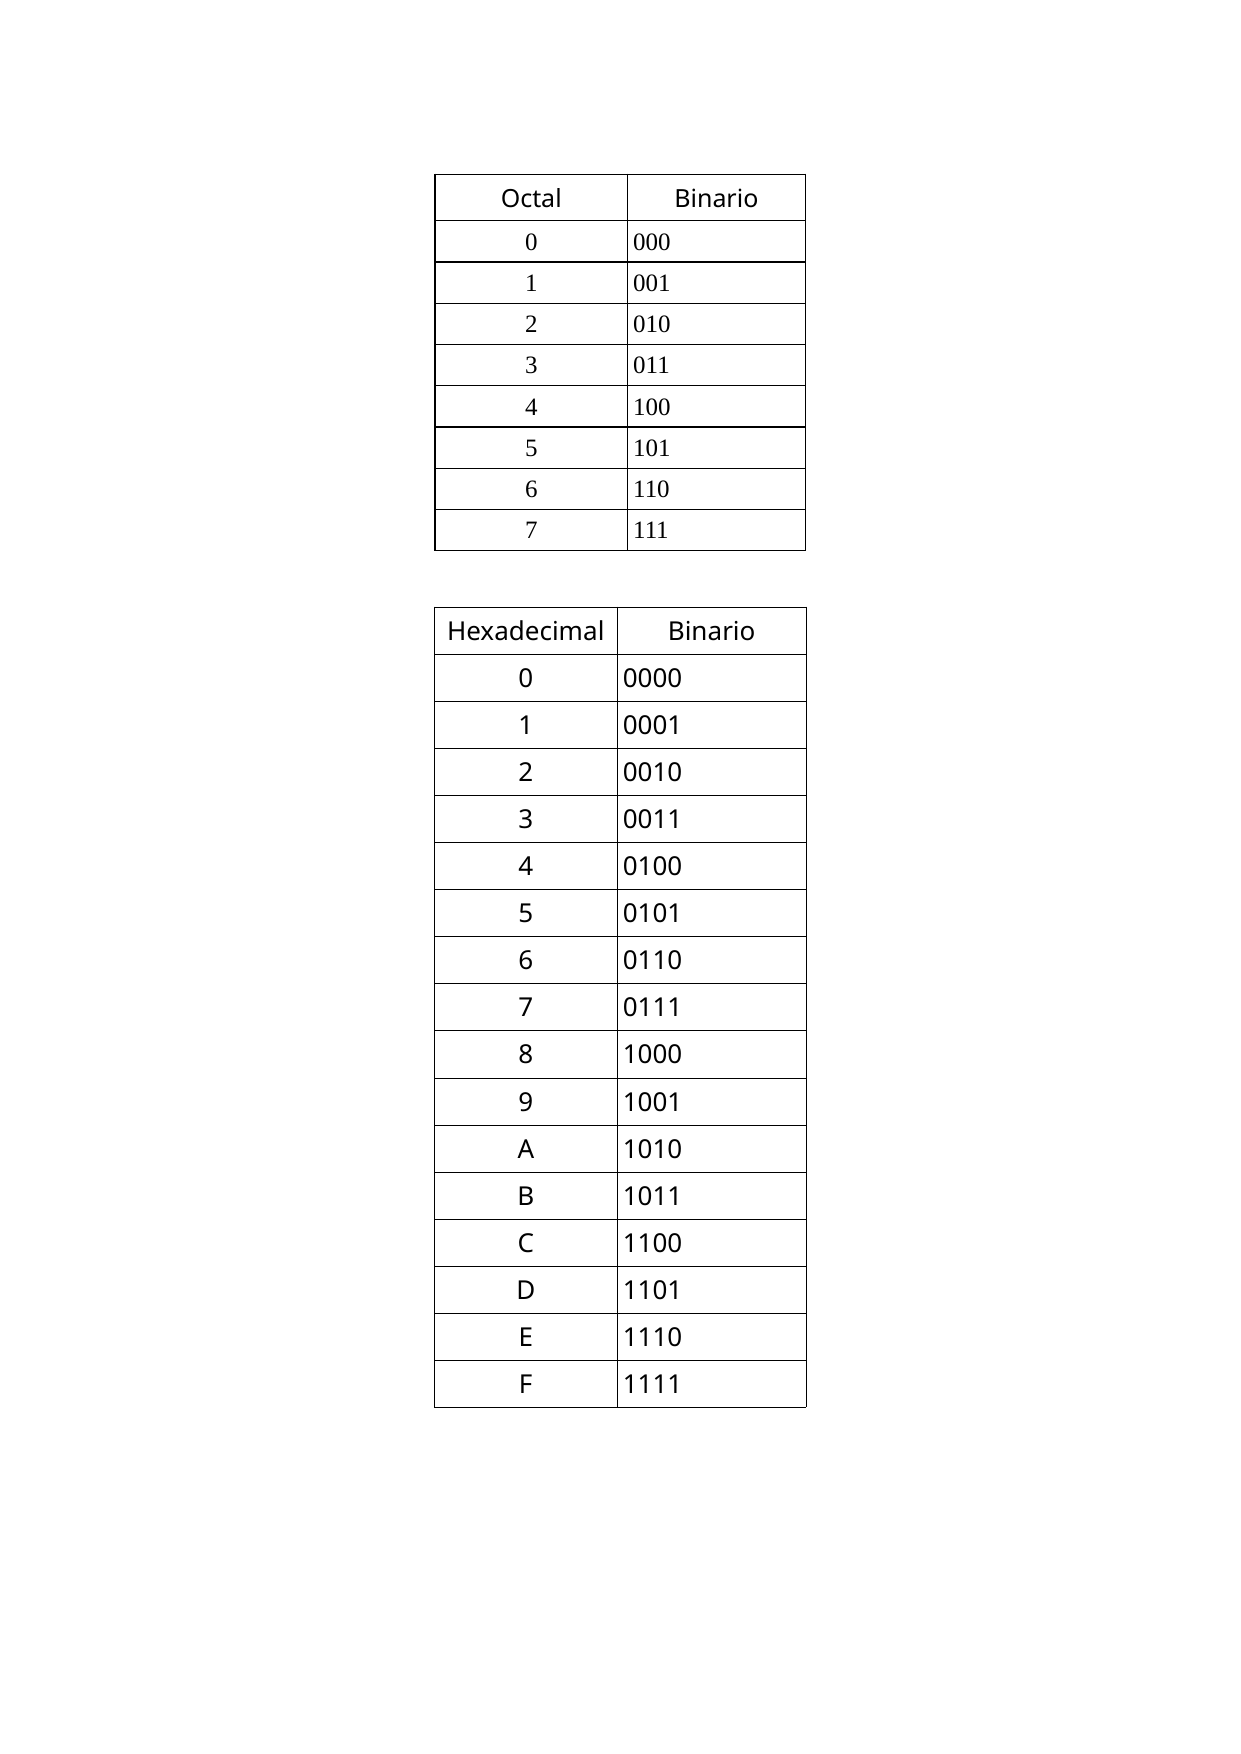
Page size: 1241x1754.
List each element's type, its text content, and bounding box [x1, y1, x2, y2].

table_cell 101 [628, 428, 805, 468]
table_cell 1 [435, 702, 617, 748]
table_cell 1 [436, 263, 627, 303]
table_cell 2 [436, 304, 627, 344]
table_cell A [435, 1126, 617, 1172]
table_cell 0111 [618, 984, 806, 1030]
table_cell 1111 [618, 1361, 806, 1407]
table_cell 0100 [618, 843, 806, 889]
table_cell C [435, 1220, 617, 1266]
table_cell 7 [435, 984, 617, 1030]
table_cell 6 [435, 937, 617, 983]
table_cell 011 [628, 345, 805, 385]
table_cell 0010 [618, 749, 806, 795]
table_cell 0 [436, 221, 627, 261]
table_cell 1101 [618, 1267, 806, 1313]
table_header Binario [628, 175, 805, 220]
table_cell 7 [436, 510, 627, 550]
table_cell 6 [436, 469, 627, 509]
table_cell 000 [628, 221, 805, 261]
table_cell 4 [435, 843, 617, 889]
table_cell F [435, 1361, 617, 1407]
table_cell 4 [436, 386, 627, 426]
table_cell 0101 [618, 890, 806, 936]
table_cell 3 [435, 796, 617, 842]
table_cell 0001 [618, 702, 806, 748]
table_cell 1010 [618, 1126, 806, 1172]
table_cell 8 [435, 1031, 617, 1077]
table_cell 110 [628, 469, 805, 509]
table_cell 0000 [618, 655, 806, 701]
table_cell 001 [628, 263, 805, 303]
table_cell 100 [628, 386, 805, 426]
table_cell 1000 [618, 1031, 806, 1077]
table_cell B [435, 1173, 617, 1219]
table_cell 111 [628, 510, 805, 550]
table_cell E [435, 1314, 617, 1360]
table_header Hexadecimal [435, 608, 617, 654]
table_cell 5 [435, 890, 617, 936]
table_cell 1011 [618, 1173, 806, 1219]
table_cell D [435, 1267, 617, 1313]
table_cell 0011 [618, 796, 806, 842]
table_cell 9 [435, 1079, 617, 1124]
table_header Binario [618, 608, 806, 654]
table_cell 2 [435, 749, 617, 795]
table_cell 010 [628, 304, 805, 344]
table_cell 5 [436, 428, 627, 468]
table_cell 3 [436, 345, 627, 385]
table_cell 1100 [618, 1220, 806, 1266]
table_cell 1001 [618, 1079, 806, 1124]
table_cell 1110 [618, 1314, 806, 1360]
table_cell 0110 [618, 937, 806, 983]
table_header Octal [436, 175, 627, 220]
table_cell 0 [435, 655, 617, 701]
